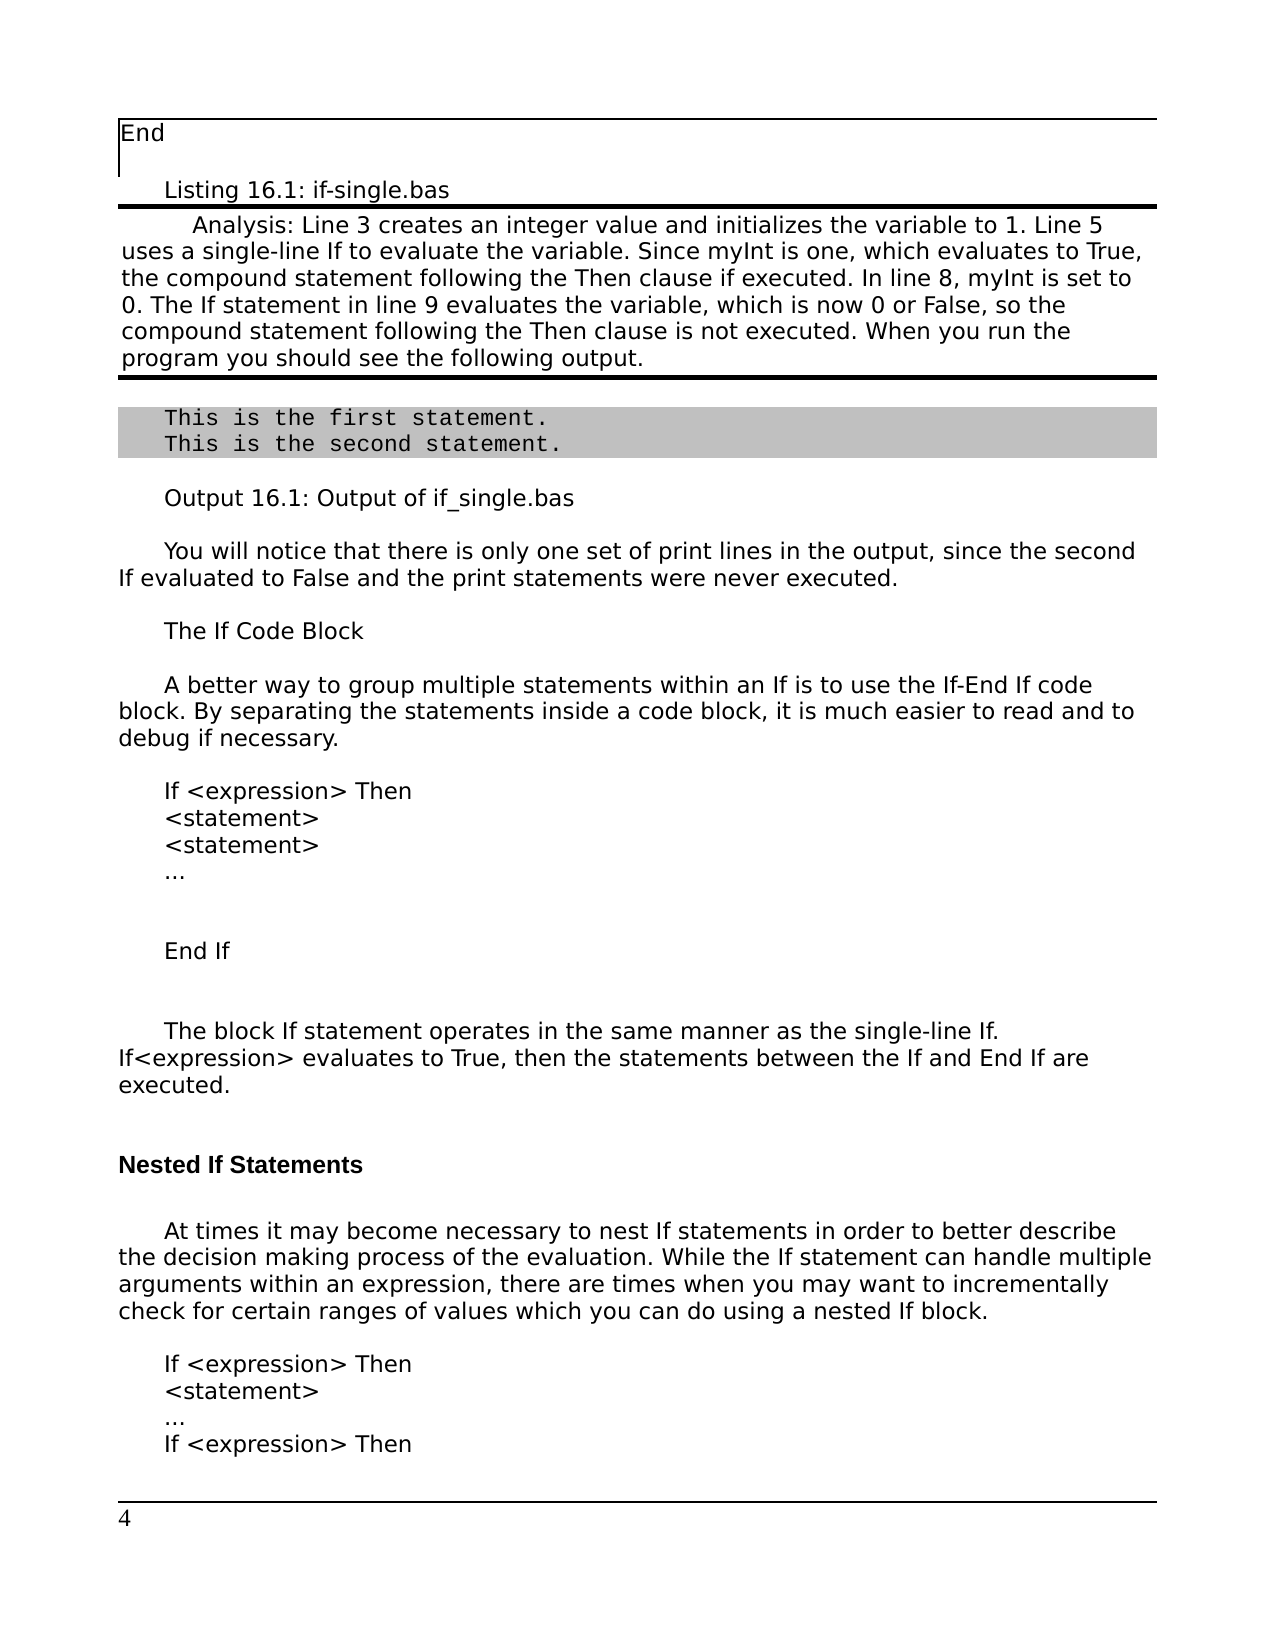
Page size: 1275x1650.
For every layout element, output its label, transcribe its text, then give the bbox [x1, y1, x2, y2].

text If <expression> Then [118, 778, 1157, 805]
text You will notice that there is only one set of print lines in the output, since the second If evaluated to False and the print statements were never executed. [118, 538, 1157, 592]
text Listing 16.1: if-single.bas [118, 177, 1157, 203]
text <statement> [118, 832, 1157, 858]
subtitle Nested If Statements [118, 1150, 1157, 1179]
text A better way to group multiple statements within an If is to use the If-End If code block. By separating the statements inside a code block, it is much easier to read and to debug if necessary. [118, 672, 1157, 752]
text This is the first statement. [118, 407, 1157, 433]
text This is the second statement. [118, 433, 1157, 458]
text The If Code Block [118, 618, 1157, 645]
text <statement> [118, 805, 1157, 832]
text If <expression> Then [118, 1431, 1157, 1458]
text At times it may become necessary to nest If statements in order to better describe the decision making process of the evaluation. While the If statement can handle multiple arguments within an expression, there are times when you may want to incrementally check for certain ranges of values which you can do using a nested If block. [118, 1218, 1157, 1324]
text Output 16.1: Output of if_single.bas [118, 485, 1157, 512]
text End If [118, 938, 1157, 965]
text If <expression> Then [118, 1351, 1157, 1378]
text <statement> [118, 1378, 1157, 1404]
text End [120, 120, 1157, 148]
text ... [118, 858, 1157, 885]
text ... [118, 1404, 1157, 1431]
text Analysis: Line 3 creates an integer value and initializes the variable to 1. Line 5 uses a single-line If to evaluate the variable. Since myInt is one, which evaluates to True, the compound statement following the Then clause if executed. In line 8, myInt is set to 0. The If statement in line 9 evaluates the variable, which is now 0 or False, so the compound statement following the Then clause is not executed. When you run the program you should see the following output. [118, 209, 1157, 375]
text The block If statement operates in the same manner as the single-line If. If<expression> evaluates to True, then the statements between the If and End If are executed. [118, 1018, 1157, 1098]
